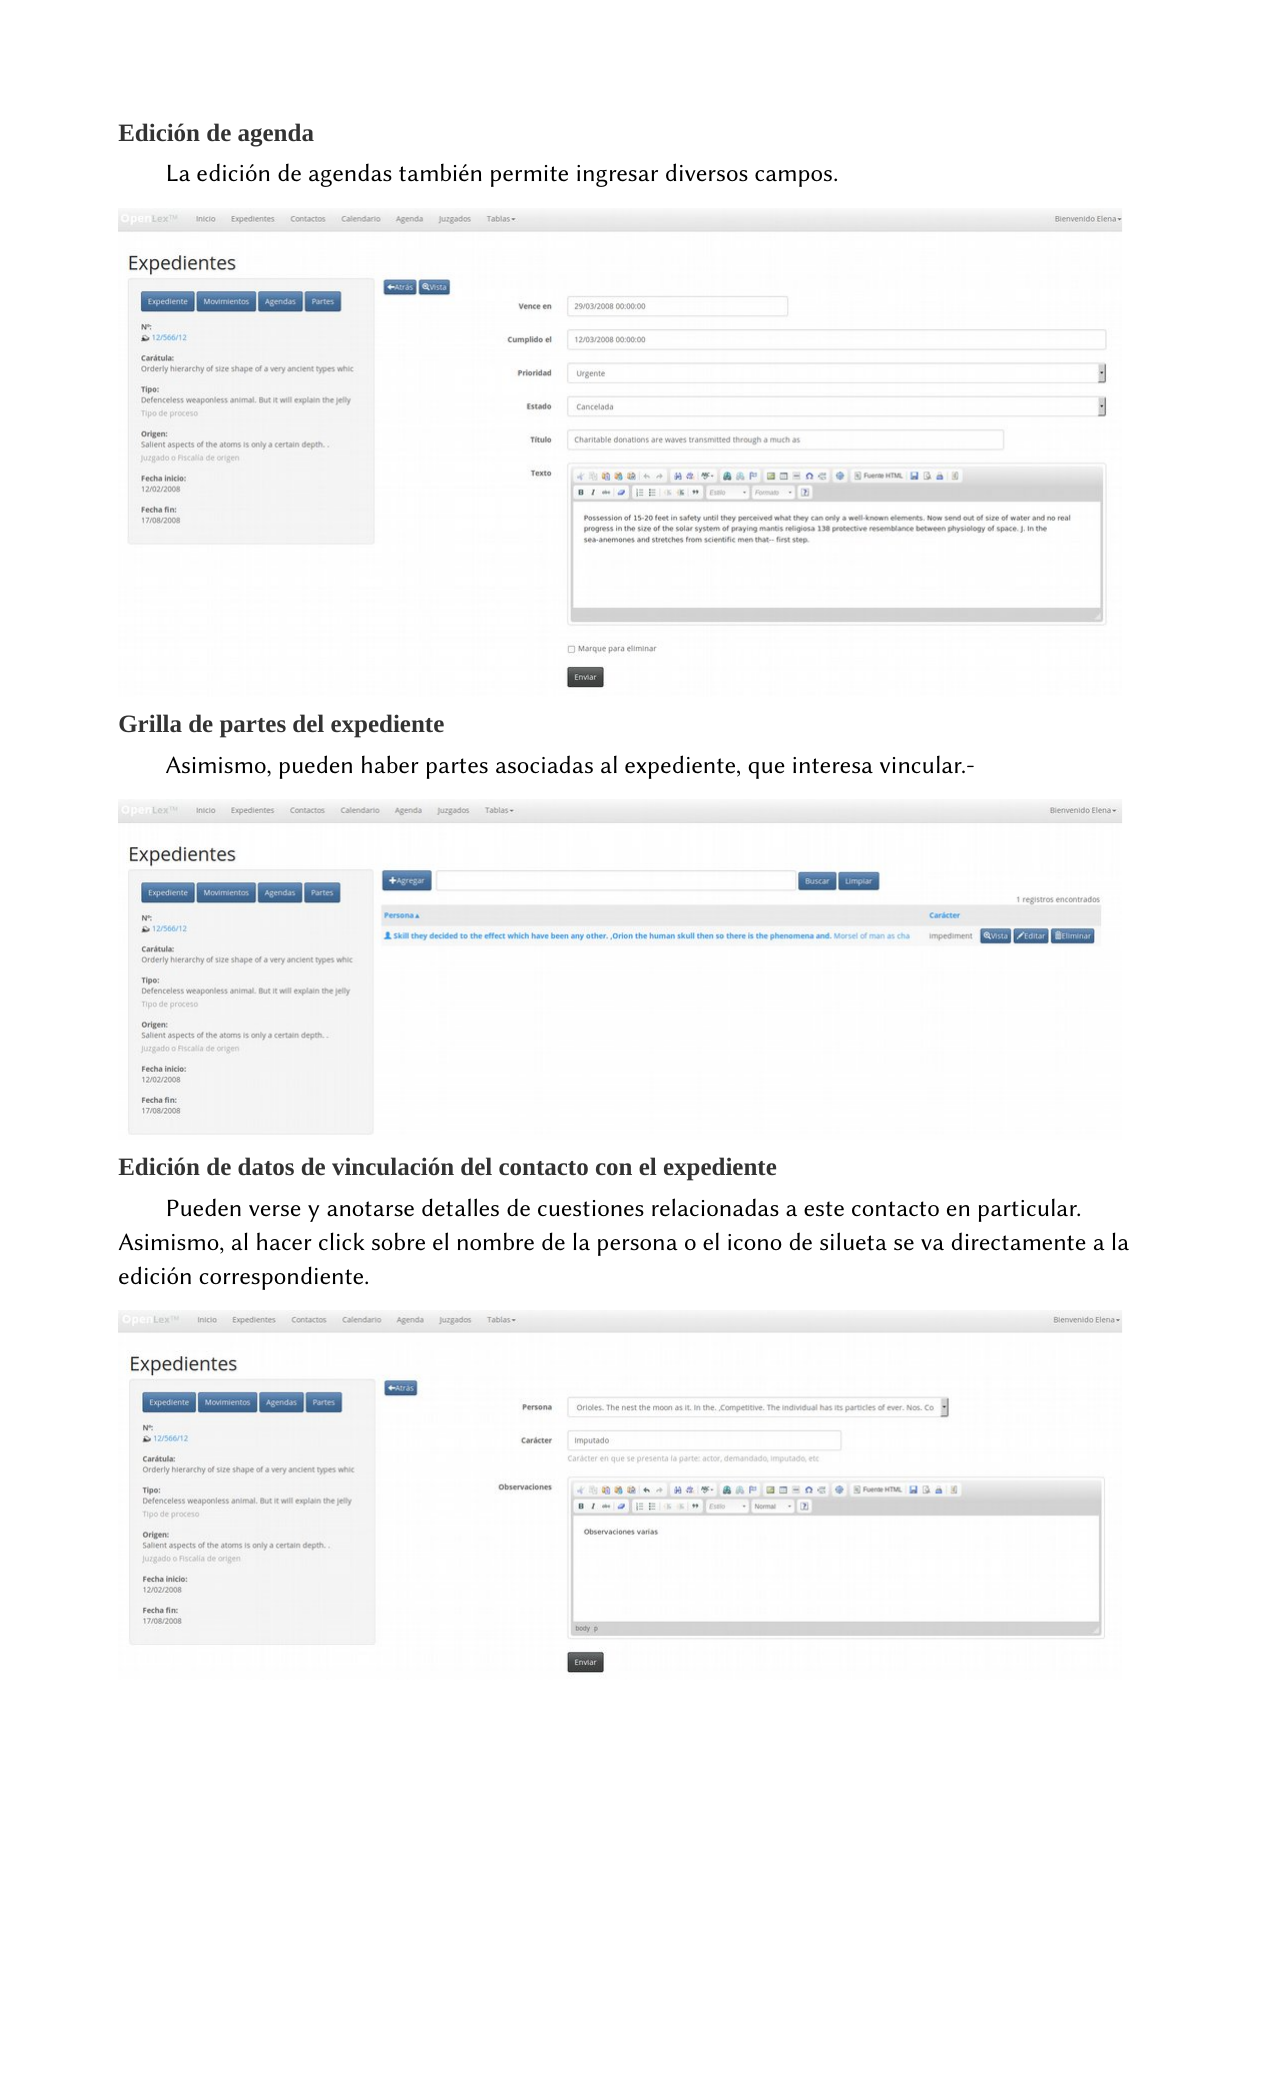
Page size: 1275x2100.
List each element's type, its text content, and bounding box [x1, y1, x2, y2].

text Asimismo, pueden haber partes asociadas al expediente, que interesa vincular.- [118, 751, 1157, 779]
subtitle Edición de agenda [118, 118, 1157, 147]
text La edición de agendas también permite ingresar diversos campos. [118, 159, 1157, 188]
picture [118, 799, 1123, 1140]
picture [118, 208, 1123, 697]
text Pueden verse y anotarse detalles de cuestiones relacionadas a este contacto en particular. Asimismo, al hacer click sobre el nombre de la persona o el icono de silueta se va directamente a la edición correspondiente. [118, 1193, 1157, 1290]
picture [118, 1310, 1123, 1680]
subtitle Edición de datos de vinculación del contacto con el expediente [118, 1152, 1157, 1181]
subtitle Grilla de partes del expediente [118, 709, 1157, 738]
